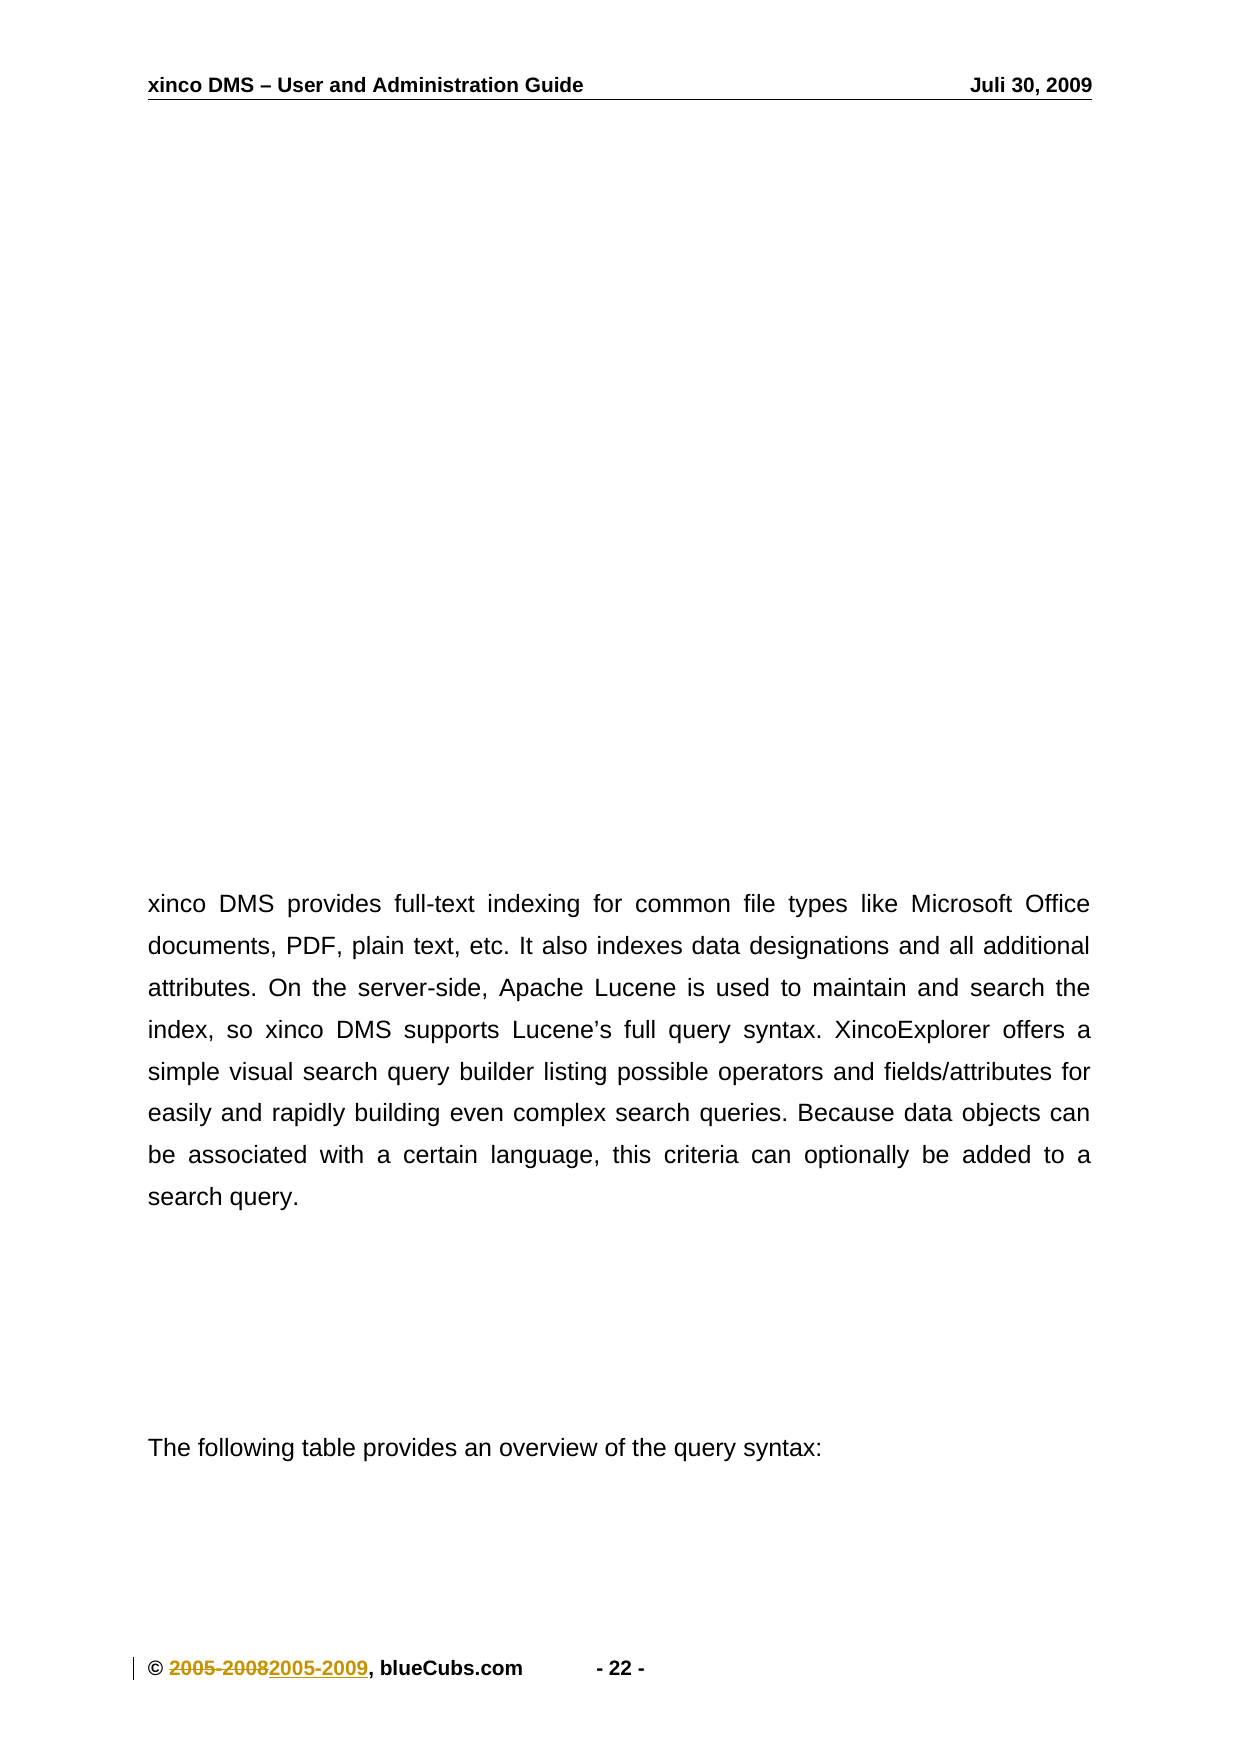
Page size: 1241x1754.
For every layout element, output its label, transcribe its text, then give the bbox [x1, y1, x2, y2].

text xinco DMS provides full-text indexing for common file types like Microsoft Office documents, PDF, plain text, etc. It also indexes data designations and all additional attributes. On the server-side, Apache Lucene is used to maintain and search the index, so xinco DMS supports Lucene’s full query syntax. XincoExplorer offers a simple visual search query builder listing possible operators and fields/attributes for easily and rapidly building even complex search queries. Because data objects can be associated with a certain language, this criteria can optionally be added to a search query. [148, 890, 1092, 1211]
text The following table provides an overview of the query syntax: [148, 1434, 1092, 1462]
